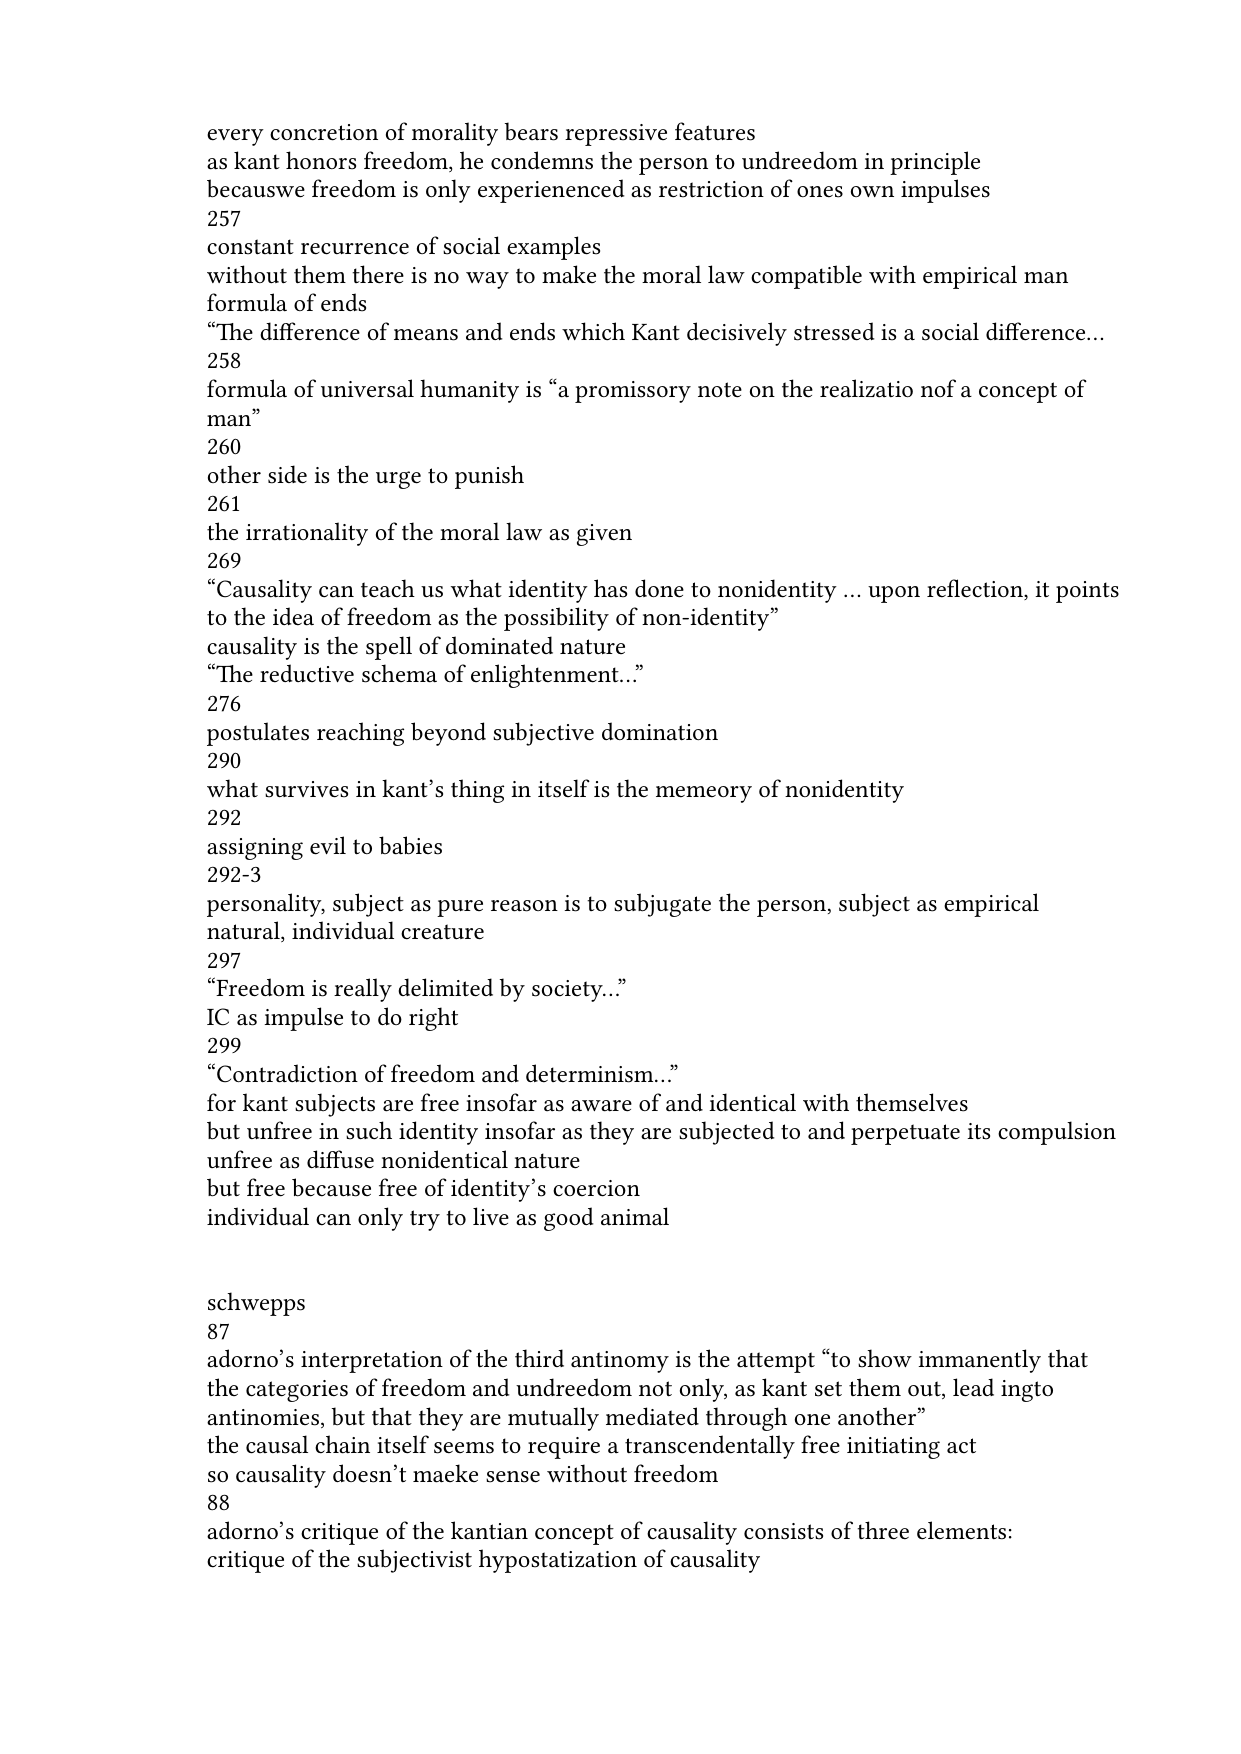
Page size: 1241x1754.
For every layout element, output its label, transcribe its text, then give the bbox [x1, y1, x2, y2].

text assigning evil to babies [207, 832, 1122, 860]
text formula of ends [207, 289, 1122, 318]
text but free because free of identity’s coercion [207, 1174, 1122, 1203]
text 88 [207, 1488, 1122, 1517]
text 276 [207, 689, 1122, 717]
text schwepps [207, 1288, 1122, 1317]
text so causality doesn’t maeke sense without freedom [207, 1459, 1122, 1488]
text other side is the urge to punish [207, 461, 1122, 489]
text causality is the spell of dominated nature [207, 632, 1122, 660]
text 297 [207, 946, 1122, 974]
text constant recurrence of social examples [207, 232, 1122, 261]
text “Freedom is really delimited by society...” [207, 974, 1122, 1003]
text “Causality can teach us what identity has done to nonidentity ... upon reflection, it points to the idea of freedom as the possibility of non-identity” [207, 575, 1122, 632]
text becauswe freedom is only experienenced as restriction of ones own impulses [207, 175, 1122, 204]
text individual can only try to live as good animal [207, 1203, 1122, 1231]
text postulates reaching beyond subjective domination [207, 717, 1122, 746]
text 290 [207, 746, 1122, 774]
text critique of the subjectivist hypostatization of causality [207, 1545, 1122, 1574]
text the irrationality of the moral law as given [207, 518, 1122, 546]
text as kant honors freedom, he condemns the person to undreedom in principle [207, 147, 1122, 175]
text “The difference of means and ends which Kant decisively stressed is a social difference... [207, 318, 1122, 346]
text 299 [207, 1031, 1122, 1060]
text without them there is no way to make the moral law compatible with empirical man [207, 261, 1122, 289]
text unfree as diffuse nonidentical nature [207, 1146, 1122, 1174]
text 87 [207, 1317, 1122, 1345]
text what survives in kant’s thing in itself is the memeory of nonidentity [207, 774, 1122, 803]
text every concretion of morality bears repressive features [207, 118, 1122, 147]
text 269 [207, 546, 1122, 575]
text but unfree in such identity insofar as they are subjected to and perpetuate its compulsion [207, 1117, 1122, 1146]
text 292 [207, 803, 1122, 832]
text formula of universal humanity is “a promissory note on the realizatio nof a concept of man” [207, 375, 1122, 432]
text for kant subjects are free insofar as aware of and identical with themselves [207, 1088, 1122, 1117]
text 258 [207, 346, 1122, 375]
text “Contradiction of freedom and determinism...” [207, 1060, 1122, 1088]
text adorno’s critique of the kantian concept of causality consists of three elements: [207, 1517, 1122, 1545]
text 292-3 [207, 860, 1122, 889]
text IC as impulse to do right [207, 1003, 1122, 1031]
text 260 [207, 432, 1122, 461]
text the causal chain itself seems to require a transcendentally free initiating act [207, 1431, 1122, 1459]
text 261 [207, 489, 1122, 518]
text 257 [207, 204, 1122, 232]
text “The reductive schema of enlightenment...” [207, 660, 1122, 689]
text personality, subject as pure reason is to subjugate the person, subject as empirical natural, individual creature [207, 889, 1122, 946]
text adorno’s interpretation of the third antinomy is the attempt “to show immanently that the categories of freedom and undreedom not only, as kant set them out, lead ingto antinomies, but that they are mutually mediated through one another” [207, 1345, 1122, 1431]
